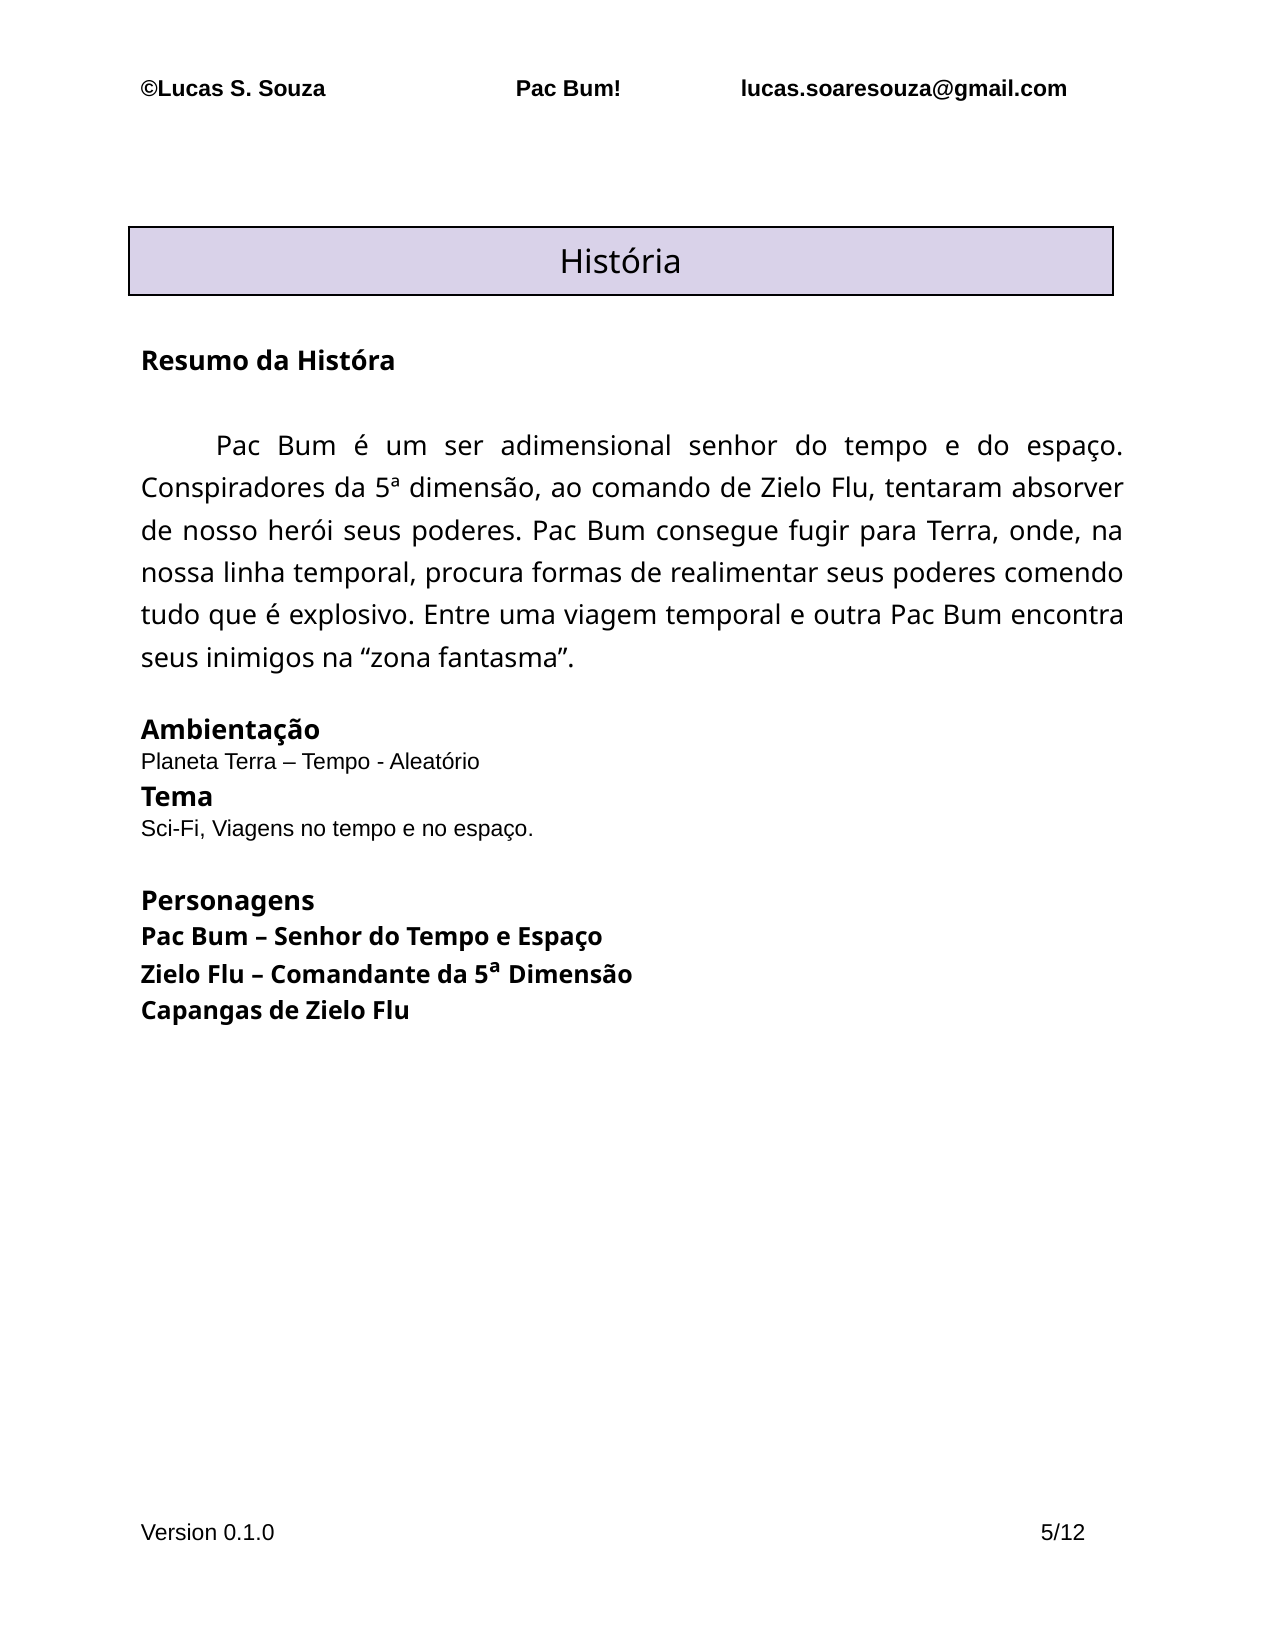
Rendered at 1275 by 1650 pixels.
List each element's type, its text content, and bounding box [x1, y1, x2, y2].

subtitle Ambientação [141, 711, 1125, 748]
text Pac Bum é um ser adimensional senhor do tempo e do espaço. Conspiradores da 5ª dimensão, ao comando de Zielo Flu, tentaram absorver de nosso herói seus poderes. Pac Bum consegue fugir para Terra, onde, na nossa linha temporal, procura formas de realimentar seus poderes comendo tudo que é explosivo. Entre uma viagem temporal e outra Pac Bum encontra seus inimigos na “zona fantasma”. [141, 426, 1125, 675]
text Resumo da Históra [141, 341, 1125, 378]
subtitle Pac Bum – Senhor do Tempo e Espaço [141, 919, 1125, 953]
text Planeta Terra – Tempo - Aleatório [141, 748, 1125, 774]
table_header História [130, 228, 1112, 294]
subtitle Capangas de Zielo Flu [141, 992, 1125, 1027]
subtitle Tema [141, 778, 1125, 815]
subtitle Personagens [141, 882, 1125, 919]
text Sci-Fi, Viagens no tempo e no espaço. [141, 815, 1125, 841]
subtitle Zielo Flu – Comandante da 5ª Dimensão [141, 953, 1125, 992]
